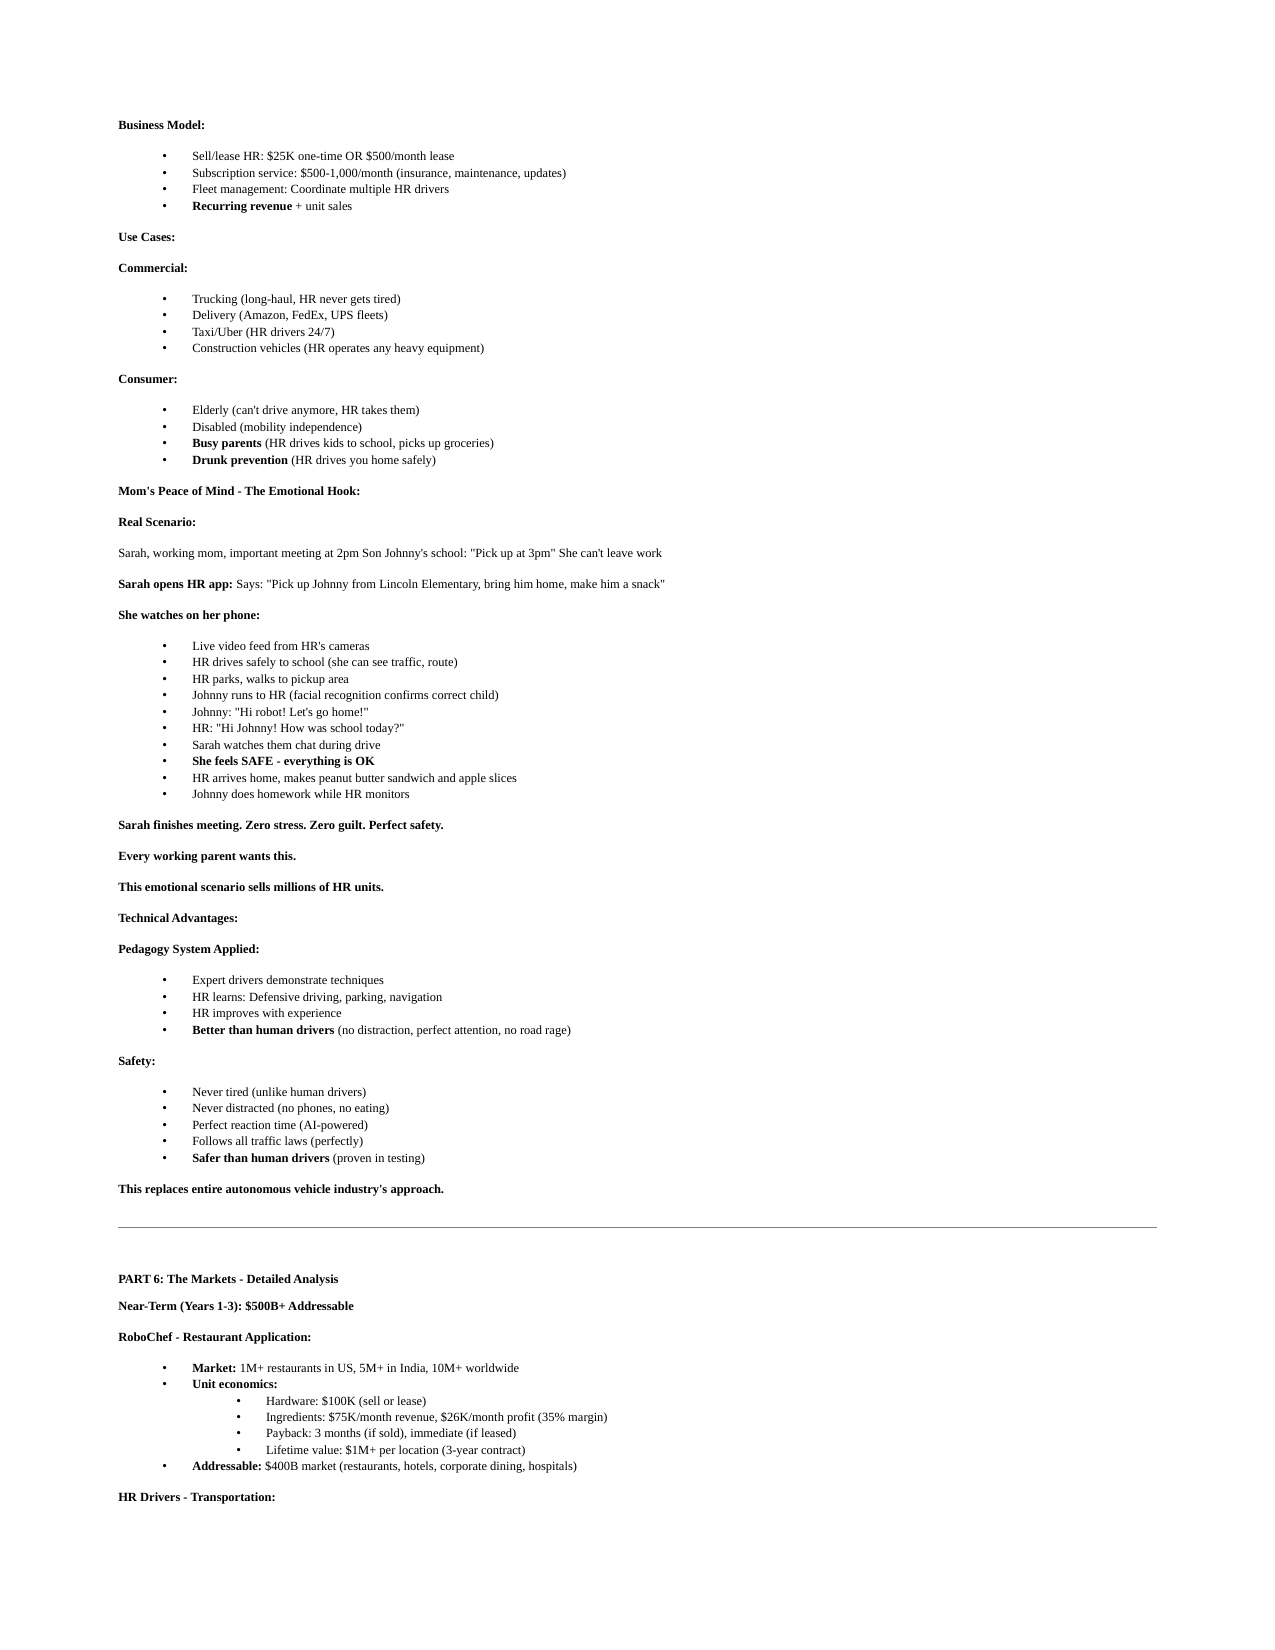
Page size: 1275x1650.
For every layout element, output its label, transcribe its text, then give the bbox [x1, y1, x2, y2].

list HR drives safely to school (she can see traffic, route) [162, 655, 1157, 669]
list Live video feed from HR's cameras [162, 639, 1157, 653]
text This replaces entire autonomous vehicle industry's approach. [118, 1181, 1157, 1196]
list Elderly (can't drive anymore, HR takes them) [162, 403, 1157, 417]
text Sarah finishes meeting. Zero stress. Zero guilt. Perfect safety. [118, 818, 1157, 832]
list Sell/lease HR: $25K one-time OR $500/month lease [162, 149, 1157, 163]
list Never distracted (no phones, no eating) [162, 1101, 1157, 1115]
list HR parks, walks to pickup area [162, 672, 1157, 686]
list Disabled (mobility independence) [162, 419, 1157, 434]
list Trucking (long-haul, HR never gets tired) [162, 292, 1157, 306]
text Consumer: [118, 372, 1157, 386]
subtitle PART 6: The Markets - Detailed Analysis [118, 1271, 1157, 1286]
list Perfect reaction time (AI-powered) [162, 1117, 1157, 1132]
text Near-Term (Years 1-3): $500B+ Addressable [118, 1298, 1157, 1313]
list HR: "Hi Johnny! How was school today?" [162, 721, 1157, 735]
list Taxi/Uber (HR drivers 24/7) [162, 324, 1157, 339]
list Follows all traffic laws (perfectly) [162, 1134, 1157, 1148]
list Market: 1M+ restaurants in US, 5M+ in India, 10M+ worldwide [162, 1360, 1157, 1375]
list Safer than human drivers (proven in testing) [162, 1150, 1157, 1165]
list Construction vehicles (HR operates any heavy equipment) [162, 341, 1157, 355]
text Mom's Peace of Mind - The Emotional Hook: [118, 483, 1157, 498]
list Johnny runs to HR (facial recognition confirms correct child) [162, 688, 1157, 702]
list Subscription service: $500-1,000/month (insurance, maintenance, updates) [162, 166, 1157, 180]
list Delivery (Amazon, FedEx, UPS fleets) [162, 308, 1157, 322]
list Hardware: $100K (sell or lease) [236, 1393, 1157, 1408]
list Expert drivers demonstrate techniques [162, 973, 1157, 987]
text RoboChef - Restaurant Application: [118, 1329, 1157, 1344]
list HR improves with experience [162, 1006, 1157, 1020]
list Never tired (unlike human drivers) [162, 1084, 1157, 1099]
list Lifetime value: $1M+ per location (3-year contract) [236, 1443, 1157, 1457]
list Busy parents (HR drives kids to school, picks up groceries) [162, 436, 1157, 450]
list HR learns: Defensive driving, parking, navigation [162, 989, 1157, 1004]
list Johnny does homework while HR monitors [162, 787, 1157, 801]
text Sarah, working mom, important meeting at 2pm Son Johnny's school: "Pick up at 3pm" She can't leave work [118, 546, 1157, 560]
text Sarah opens HR app: Says: "Pick up Johnny from Lincoln Elementary, bring him home, make him a snack" [118, 577, 1157, 591]
text Every working parent wants this. [118, 849, 1157, 863]
list Recurring revenue + unit sales [162, 198, 1157, 213]
text Real Scenario: [118, 514, 1157, 529]
list She feels SAFE - everything is OK [162, 754, 1157, 768]
text Commercial: [118, 261, 1157, 275]
list HR arrives home, makes peanut butter sandwich and apple slices [162, 770, 1157, 785]
list Ingredients: $75K/month revenue, $26K/month profit (35% margin) [236, 1410, 1157, 1424]
text Use Cases: [118, 229, 1157, 244]
list Johnny: "Hi robot! Let's go home!" [162, 704, 1157, 719]
list Addressable: $400B market (restaurants, hotels, corporate dining, hospitals) [162, 1459, 1157, 1473]
list Unit economics: [162, 1377, 1157, 1391]
list Fleet management: Coordinate multiple HR drivers [162, 182, 1157, 196]
text Pedagogy System Applied: [118, 942, 1157, 956]
list Drunk prevention (HR drives you home safely) [162, 452, 1157, 467]
text Technical Advantages: [118, 911, 1157, 925]
list Payback: 3 months (if sold), immediate (if leased) [236, 1426, 1157, 1441]
text Business Model: [118, 118, 1157, 132]
text Safety: [118, 1053, 1157, 1068]
list Sarah watches them chat during drive [162, 737, 1157, 752]
text This emotional scenario sells millions of HR units. [118, 880, 1157, 894]
list Better than human drivers (no distraction, perfect attention, no road rage) [162, 1022, 1157, 1037]
text HR Drivers - Transportation: [118, 1490, 1157, 1504]
text She watches on her phone: [118, 608, 1157, 622]
